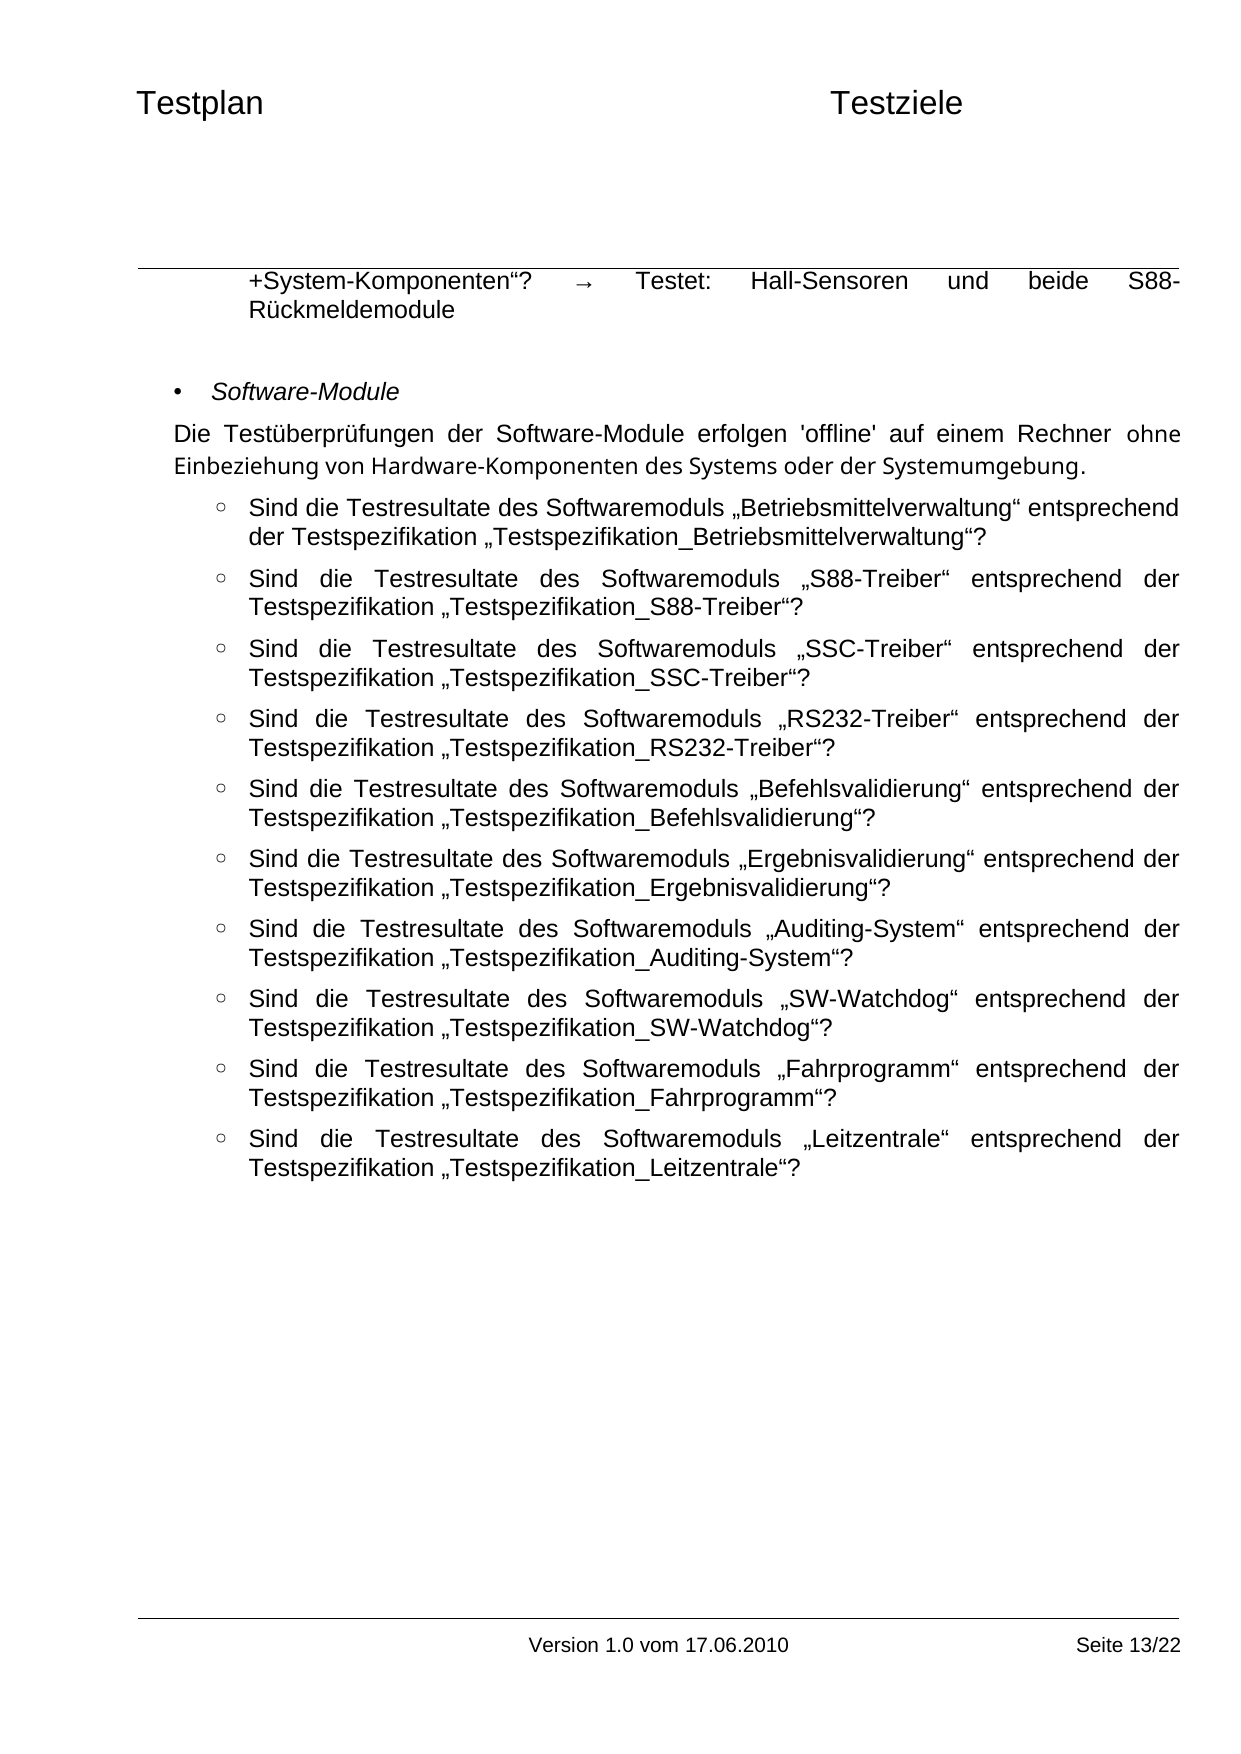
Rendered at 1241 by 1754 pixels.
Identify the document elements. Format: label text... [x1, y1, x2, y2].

list Sind die Testresultate des Softwaremoduls „Leitzentrale“ entsprechend der Testspezifikation „Testspezifikation_Leitzentrale“? [211, 1124, 1181, 1182]
text Die Testüberprüfungen der Software-Module erfolgen 'offline' auf einem Rechner ohne Einbeziehung von Hardware-Komponenten des Systems oder der Systemumgebung. [173, 418, 1181, 481]
list Software-Module [173, 377, 1181, 406]
list Sind die Testresultate des Softwaremoduls „RS232-Treiber“ entsprechend der Testspezifikation „Testspezifikation_RS232-Treiber“? [211, 704, 1181, 761]
list Sind die Resultate des Testprogramms „Test_Sensoren“ unter Verwendung eines Logik-Analysators entsprechend der Testspezifikation „Testspezifikation_Hardware-+System-Komponenten“? → Testet: Hall-Sensoren und beide S88-Rückmeldemodule [211, 289, 1181, 323]
list Sind die Testresultate des Softwaremoduls „SW-Watchdog“ entsprechend der Testspezifikation „Testspezifikation_SW-Watchdog“? [211, 984, 1181, 1042]
list Sind die Testresultate des Softwaremoduls „Auditing-System“ entsprechend der Testspezifikation „Testspezifikation_Auditing-System“? [211, 914, 1181, 972]
list Sind die Testresultate des Softwaremoduls „SSC-Treiber“ entsprechend der Testspezifikation „Testspezifikation_SSC-Treiber“? [211, 634, 1181, 691]
list Sind die Testresultate des Softwaremoduls „Fahrprogramm“ entsprechend der Testspezifikation „Testspezifikation_Fahrprogramm“? [211, 1054, 1181, 1112]
list Sind die Testresultate des Softwaremoduls „Betriebsmittelverwaltung“ entsprechend der Testspezifikation „Testspezifikation_Betriebsmittelverwaltung“? [211, 493, 1181, 551]
list Sind die Testresultate des Softwaremoduls „Ergebnisvalidierung“ entsprechend der Testspezifikation „Testspezifikation_Ergebnisvalidierung“? [211, 844, 1181, 902]
list Sind die Testresultate des Softwaremoduls „S88-Treiber“ entsprechend der Testspezifikation „Testspezifikation_S88-Treiber“? [211, 563, 1181, 621]
list Sind die Testresultate des Softwaremoduls „Befehlsvalidierung“ entsprechend der Testspezifikation „Testspezifikation_Befehlsvalidierung“? [211, 774, 1181, 831]
